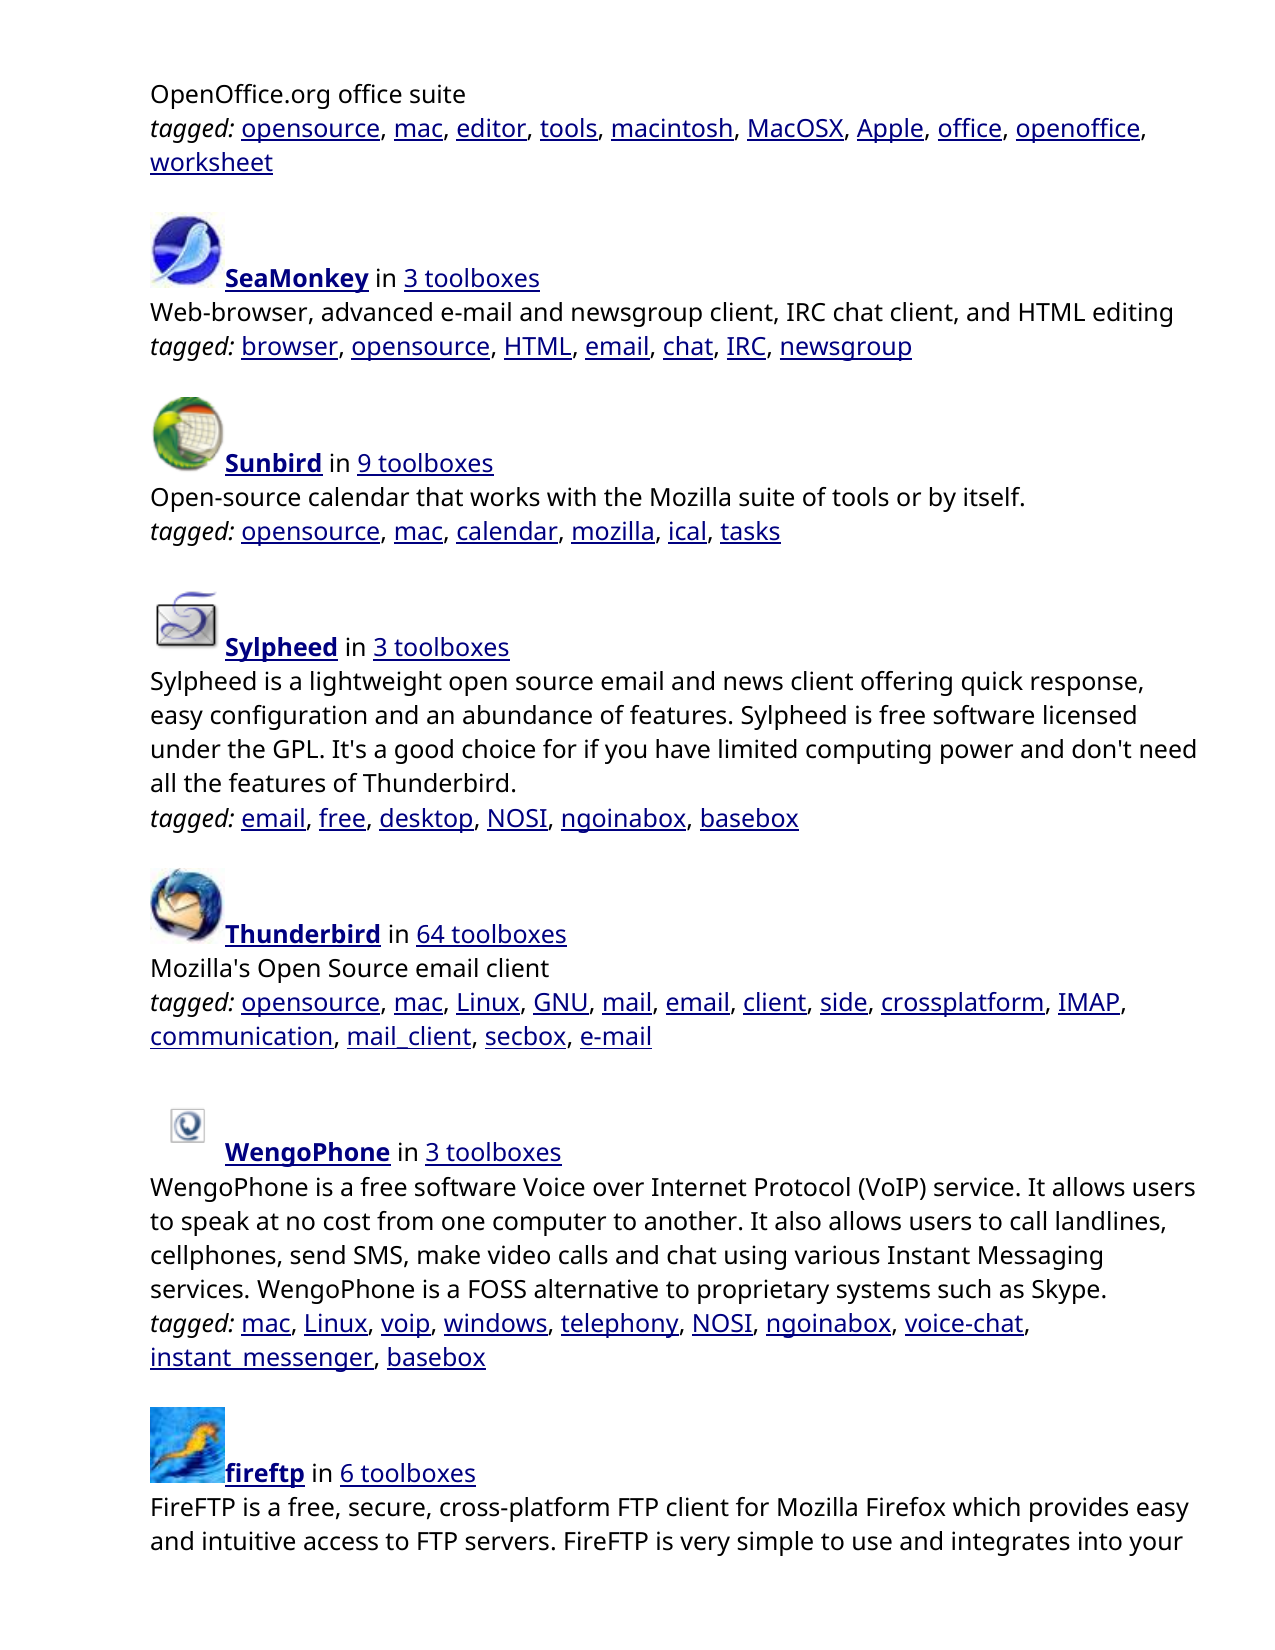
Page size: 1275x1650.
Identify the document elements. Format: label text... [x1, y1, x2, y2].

picture [150, 397, 225, 473]
picture [150, 212, 225, 288]
text tagged: opensource, mac, editor, tools, macintosh, MacOSX, Apple, office, openoffice, worksheet [150, 111, 1198, 179]
text fireftp in 6 toolboxes [150, 1408, 1198, 1490]
text Sylpheed in 3 toolboxes [150, 582, 1198, 664]
text WengoPhone in 3 toolboxes [150, 1087, 1198, 1169]
text tagged: browser, opensource, HTML, email, chat, IRC, newsgroup [150, 329, 1198, 363]
text Thunderbird in 64 toolboxes [150, 868, 1198, 951]
text WengoPhone is a free software Voice over Internet Protocol (VoIP) service. It allows users to speak at no cost from one computer to another. It also allows users to call landlines, cellphones, send SMS, make video calls and chat using various Instant Messaging services. WengoPhone is a FOSS alternative to proprietary systems such as Skype. [150, 1169, 1198, 1305]
text tagged: opensource, mac, Linux, GNU, mail, email, client, side, crossplatform, IMAP, communication, mail_client, secbox, e-mail [150, 985, 1198, 1053]
text Open-source calendar that works with the Mozilla suite of tools or by itself. [150, 479, 1198, 513]
picture [150, 1086, 225, 1162]
picture [150, 581, 225, 657]
text Web-browser, advanced e-mail and newsgroup client, IRC chat client, and HTML editing [150, 295, 1198, 329]
picture [150, 1407, 225, 1483]
text tagged: opensource, mac, calendar, mozilla, ical, tasks [150, 513, 1198, 548]
text Mozilla's Open Source email client [150, 951, 1198, 985]
picture [150, 868, 225, 944]
text Sylpheed is a lightweight open source email and news client offering quick response, easy configuration and an abundance of features. Sylpheed is free software licensed under the GPL. It's a good choice for if you have limited computing power and don't need all the features of Thunderbird. [150, 664, 1198, 800]
text FireFTP is a free, secure, cross-platform FTP client for Mozilla Firefox which provides easy and intuitive access to FTP servers. FireFTP is very simple to use and integrates into your [150, 1490, 1198, 1558]
text tagged: email, free, desktop, NOSI, ngoinabox, basebox [150, 800, 1198, 834]
text OpenOffice.org office suite [150, 76, 1198, 111]
text tagged: mac, Linux, voip, windows, telephony, NOSI, ngoinabox, voice-chat, instant_messenger, basebox [150, 1305, 1198, 1373]
text SeaMonkey in 3 toolboxes [150, 213, 1198, 295]
text Sunbird in 9 toolboxes [150, 397, 1198, 479]
